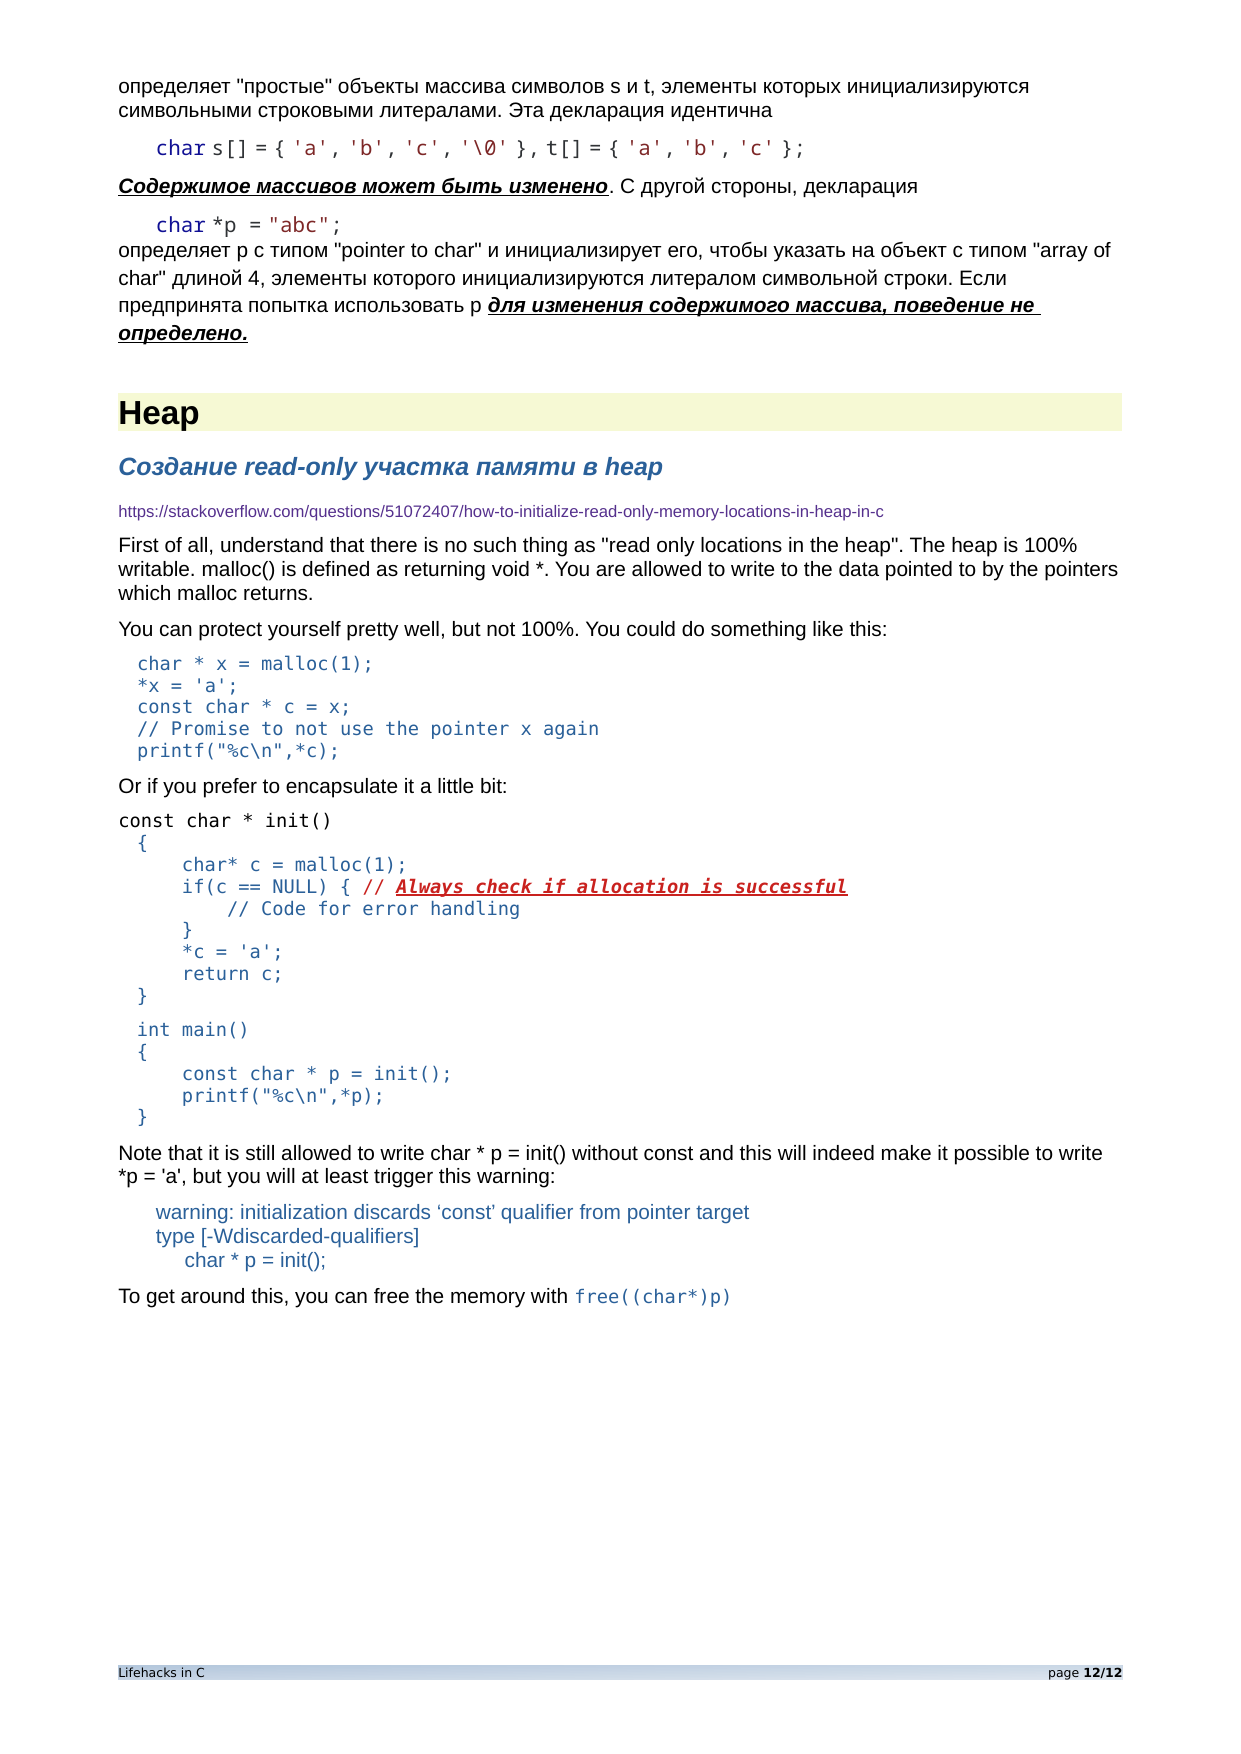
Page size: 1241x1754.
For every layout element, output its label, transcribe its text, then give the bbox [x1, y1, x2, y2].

text To get around this, you can free the memory with free((char*)p) [118, 1284, 1122, 1308]
text // Code for error handling [127, 898, 1122, 919]
subtitle Heap [118, 393, 1122, 431]
text warning: initialization discards ‘const’ qualifier from pointer target [118, 1200, 1122, 1224]
text char * x = malloc(1); [118, 653, 1122, 675]
text First of all, understand that there is no such thing as "read only locations in the heap". The heap is 100% writable. malloc() is defined as returning void *. You are allowed to write to the data pointed to by the pointers which malloc returns. [118, 533, 1122, 605]
text return c; [127, 963, 1122, 985]
subtitle Создание read-only участка памяти в heap [118, 452, 1122, 481]
text *x = 'a'; [118, 675, 1122, 697]
text if(c == NULL) { // Always check if allocation is successful [127, 876, 1122, 898]
text } [127, 985, 1122, 1007]
text определяет "простые" объекты массива символов s и t, элементы которых инициализируются символьными строковыми литералами. Эта декларация идентична [118, 73, 1122, 121]
text type [-Wdiscarded-qualifiers] [118, 1224, 1122, 1248]
text const char * c = x; [118, 697, 1122, 718]
text printf("%c\n",*c); [118, 740, 1122, 762]
text You can protect yourself pretty well, but not 100%. You could do something like this: [118, 617, 1122, 641]
text const char * init() [118, 810, 1122, 832]
text { [127, 832, 1122, 854]
text const char * p = init(); [127, 1063, 1122, 1084]
text } [127, 919, 1122, 941]
text int main() [127, 1019, 1122, 1041]
text { [127, 1041, 1122, 1063]
text Or if you prefer to encapsulate it a little bit: [118, 774, 1122, 798]
text *c = 'a'; [127, 941, 1122, 963]
text char * p = init(); [118, 1248, 1122, 1272]
text char s[] = { 'a', 'b', 'c', '\0' }, t[] = { 'a', 'b', 'c' }; [118, 133, 1122, 162]
text определяет p с типом "pointer to char" и инициализирует его, чтобы указать на объект с типом "array of char" длиной 4, элементы которого инициализируются литералом символьной строки. Если предпринята попытка использовать p для изменения содержимого массива, поведение не определено. [118, 238, 1122, 345]
text char *p = "abc"; [118, 210, 1122, 238]
text Содержимое массивов может быть изменено. С другой стороны, декларация [118, 174, 1122, 198]
text // Promise to not use the pointer x again [118, 718, 1122, 740]
text } [127, 1106, 1122, 1128]
text char* c = malloc(1); [127, 854, 1122, 876]
text https://stackoverflow.com/questions/51072407/how-to-initialize-read-only-memory-locations-in-heap-in-c [118, 502, 1122, 521]
text printf("%c\n",*p); [127, 1084, 1122, 1106]
text Note that it is still allowed to write char * p = init() without const and this will indeed make it possible to write *p = 'a', but you will at least trigger this warning: [118, 1140, 1122, 1188]
